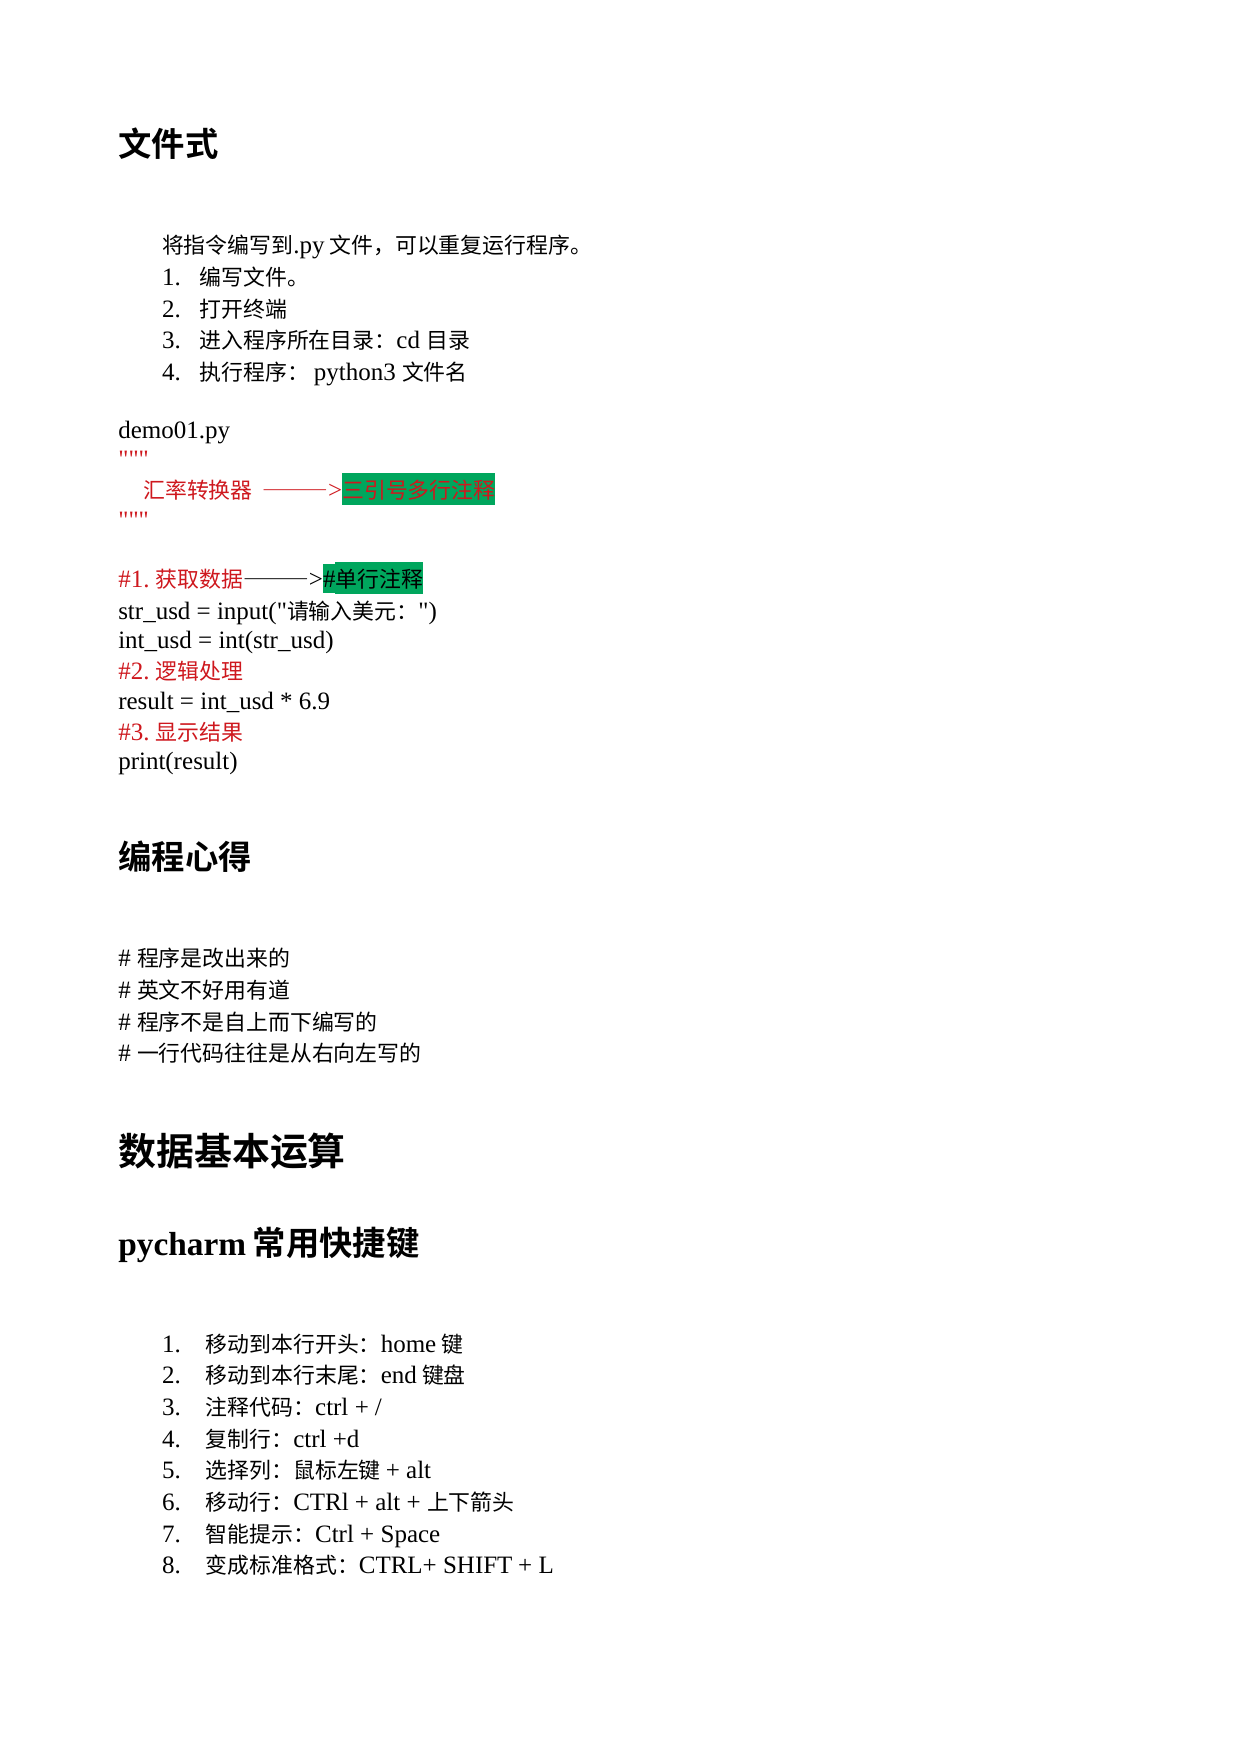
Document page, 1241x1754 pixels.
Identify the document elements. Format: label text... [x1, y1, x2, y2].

subtitle 文件式 [118, 118, 1122, 166]
list 变成标准格式：CTRL+ SHIFT + L [162, 1548, 1122, 1580]
list 智能提示：Ctrl + Space [162, 1517, 1122, 1548]
text #3. 显示结果 [118, 715, 1122, 746]
text #2. 逻辑处理 [118, 654, 1122, 686]
text int_usd = int(str_usd) [118, 626, 1122, 654]
text """ [118, 505, 1122, 533]
list 编写文件。 [162, 260, 1122, 292]
list 打开终端 [162, 292, 1122, 323]
text str_usd = input("请输入美元：") [118, 594, 1122, 626]
list 注释代码：ctrl + / [162, 1390, 1122, 1422]
list 移动到本行开头：home键 [162, 1327, 1122, 1358]
list 进入程序所在目录：cd 目录 [162, 323, 1122, 355]
text result = int_usd * 6.9 [118, 686, 1122, 715]
text """ [118, 444, 1122, 473]
list 选择列：鼠标左键 + alt [162, 1453, 1122, 1485]
subtitle 数据基本运算 [118, 1122, 1122, 1177]
text 汇率转换器 ———>三引号多行注释 [118, 473, 1122, 505]
list 执行程序： python3 文件名 [162, 355, 1122, 387]
text # 一行代码往往是从右向左写的 [118, 1036, 1122, 1068]
subtitle 编程心得 [118, 831, 1122, 879]
list 移动到本行末尾：end键盘 [162, 1358, 1122, 1390]
text 将指令编写到.py文件，可以重复运行程序。 [118, 228, 1122, 260]
text # 程序不是自上而下编写的 [118, 1005, 1122, 1036]
text #1. 获取数据———>#单行注释 [118, 562, 1122, 594]
list 复制行：ctrl +d [162, 1422, 1122, 1453]
text print(result) [118, 746, 1122, 775]
subtitle pycharm常用快捷键 [118, 1216, 1122, 1264]
text # 英文不好用有道 [118, 973, 1122, 1005]
list 移动行：CTRl + alt + 上下箭头 [162, 1485, 1122, 1517]
text demo01.py [118, 416, 1122, 444]
text # 程序是改出来的 [118, 941, 1122, 973]
